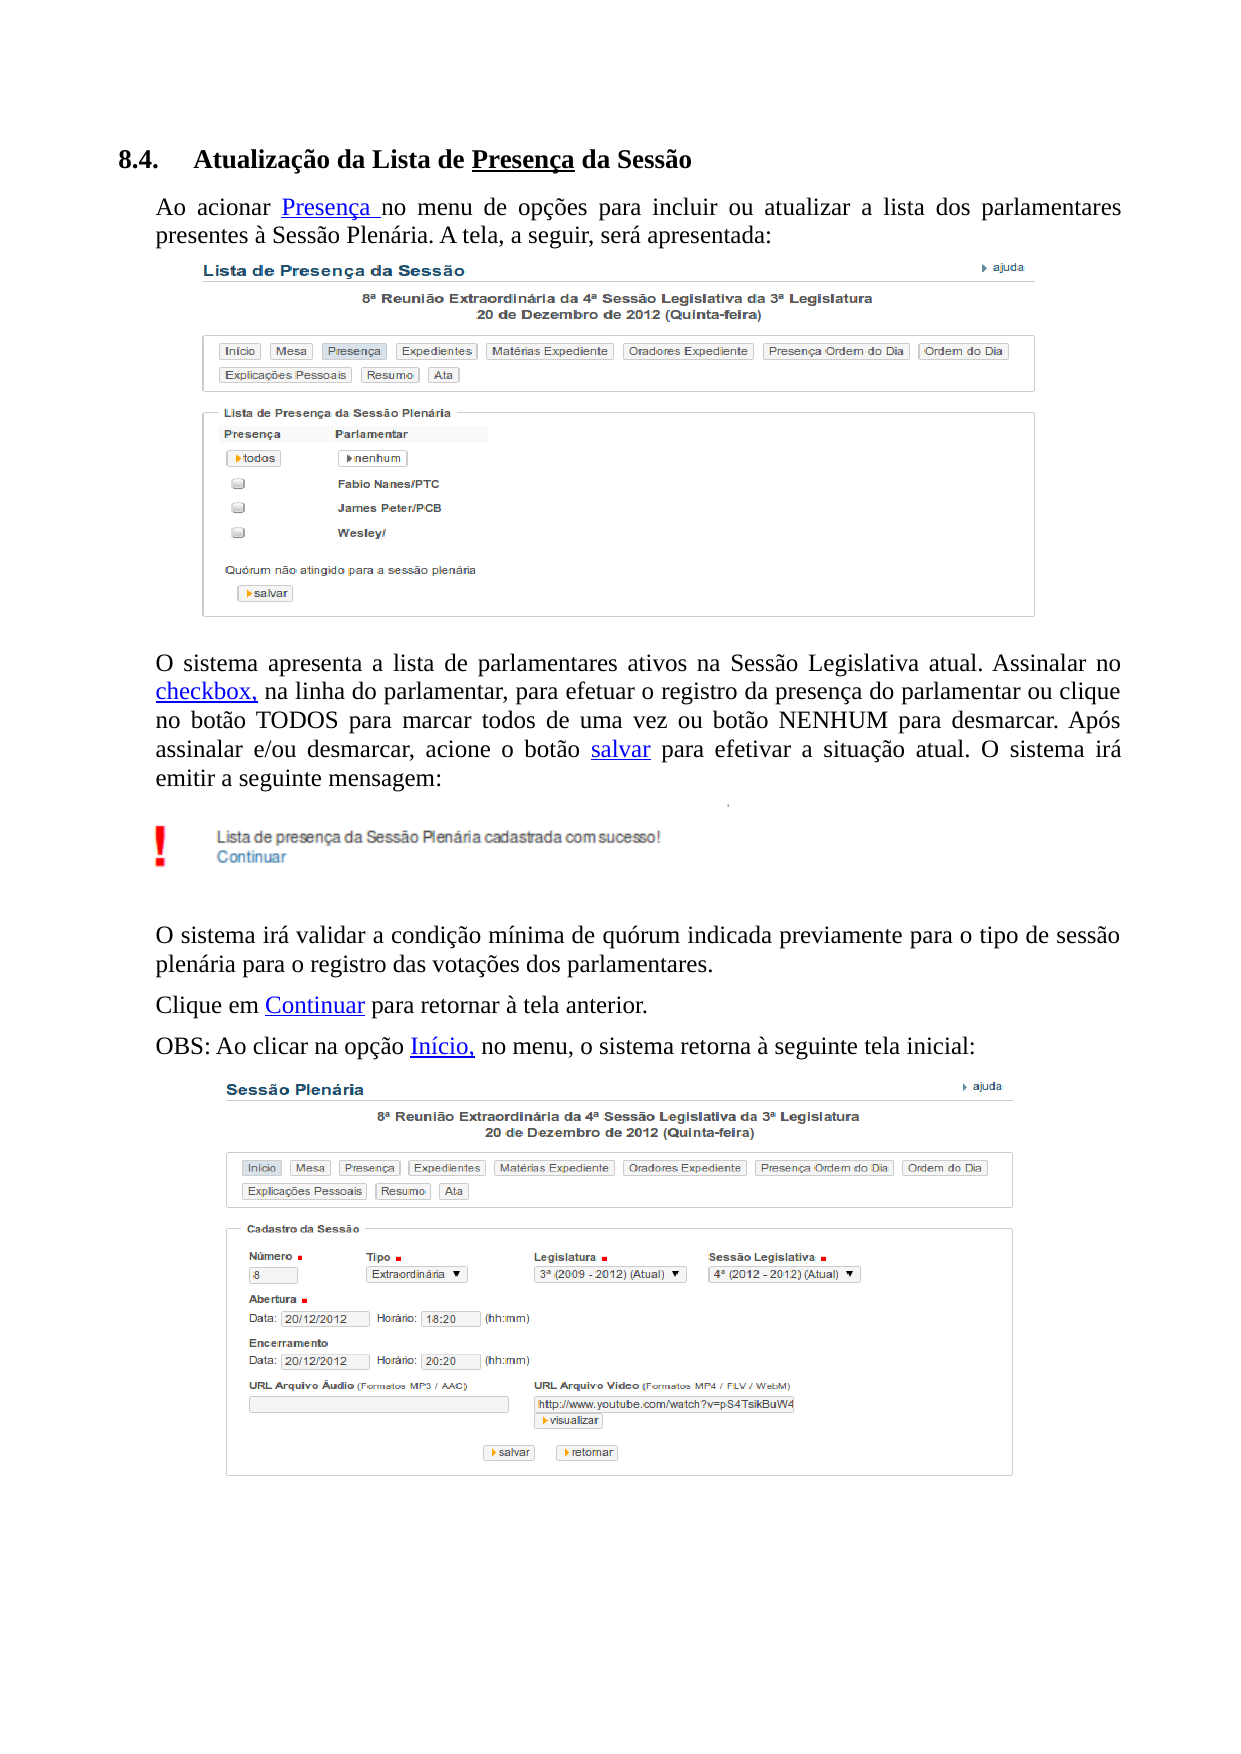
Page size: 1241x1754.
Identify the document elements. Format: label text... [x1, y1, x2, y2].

picture [122, 805, 689, 904]
text Ao acionar Presença no menu de opções para incluir ou atualizar a lista dos parlamentares presentes à Sessão Plenária. A tela, a seguir, será apresentada: [155, 192, 1122, 249]
text OBS: Ao clicar na opção Início, no menu, o sistema retorna à seguinte tela inicial: [155, 1031, 1122, 1060]
text O sistema apresenta a lista de parlamentares ativos na Sessão Legislativa atual. Assinalar no checkbox, na linha do parlamentar, para efetuar o registro da presença do parlamentar ou clique no botão TODOS para marcar todos de uma vez ou botão NENHUM para desmarcar. Após assinalar e/ou desmarcar, acione o botão salvar para efetivar a situação atual. O sistema irá emitir a seguinte mensagem: [155, 648, 1122, 791]
text O sistema irá validar a condição mínima de quórum indicada previamente para o tipo de sessão plenária para o registro das votações dos parlamentares. [155, 920, 1122, 977]
text Clique em Continuar para retornar à tela anterior. [155, 990, 1122, 1019]
subtitle 8.4. Atualização da Lista de Presença da Sessão [118, 143, 1122, 174]
picture [222, 1080, 1019, 1477]
picture [198, 261, 1042, 619]
text 3 [690, 804, 1122, 809]
